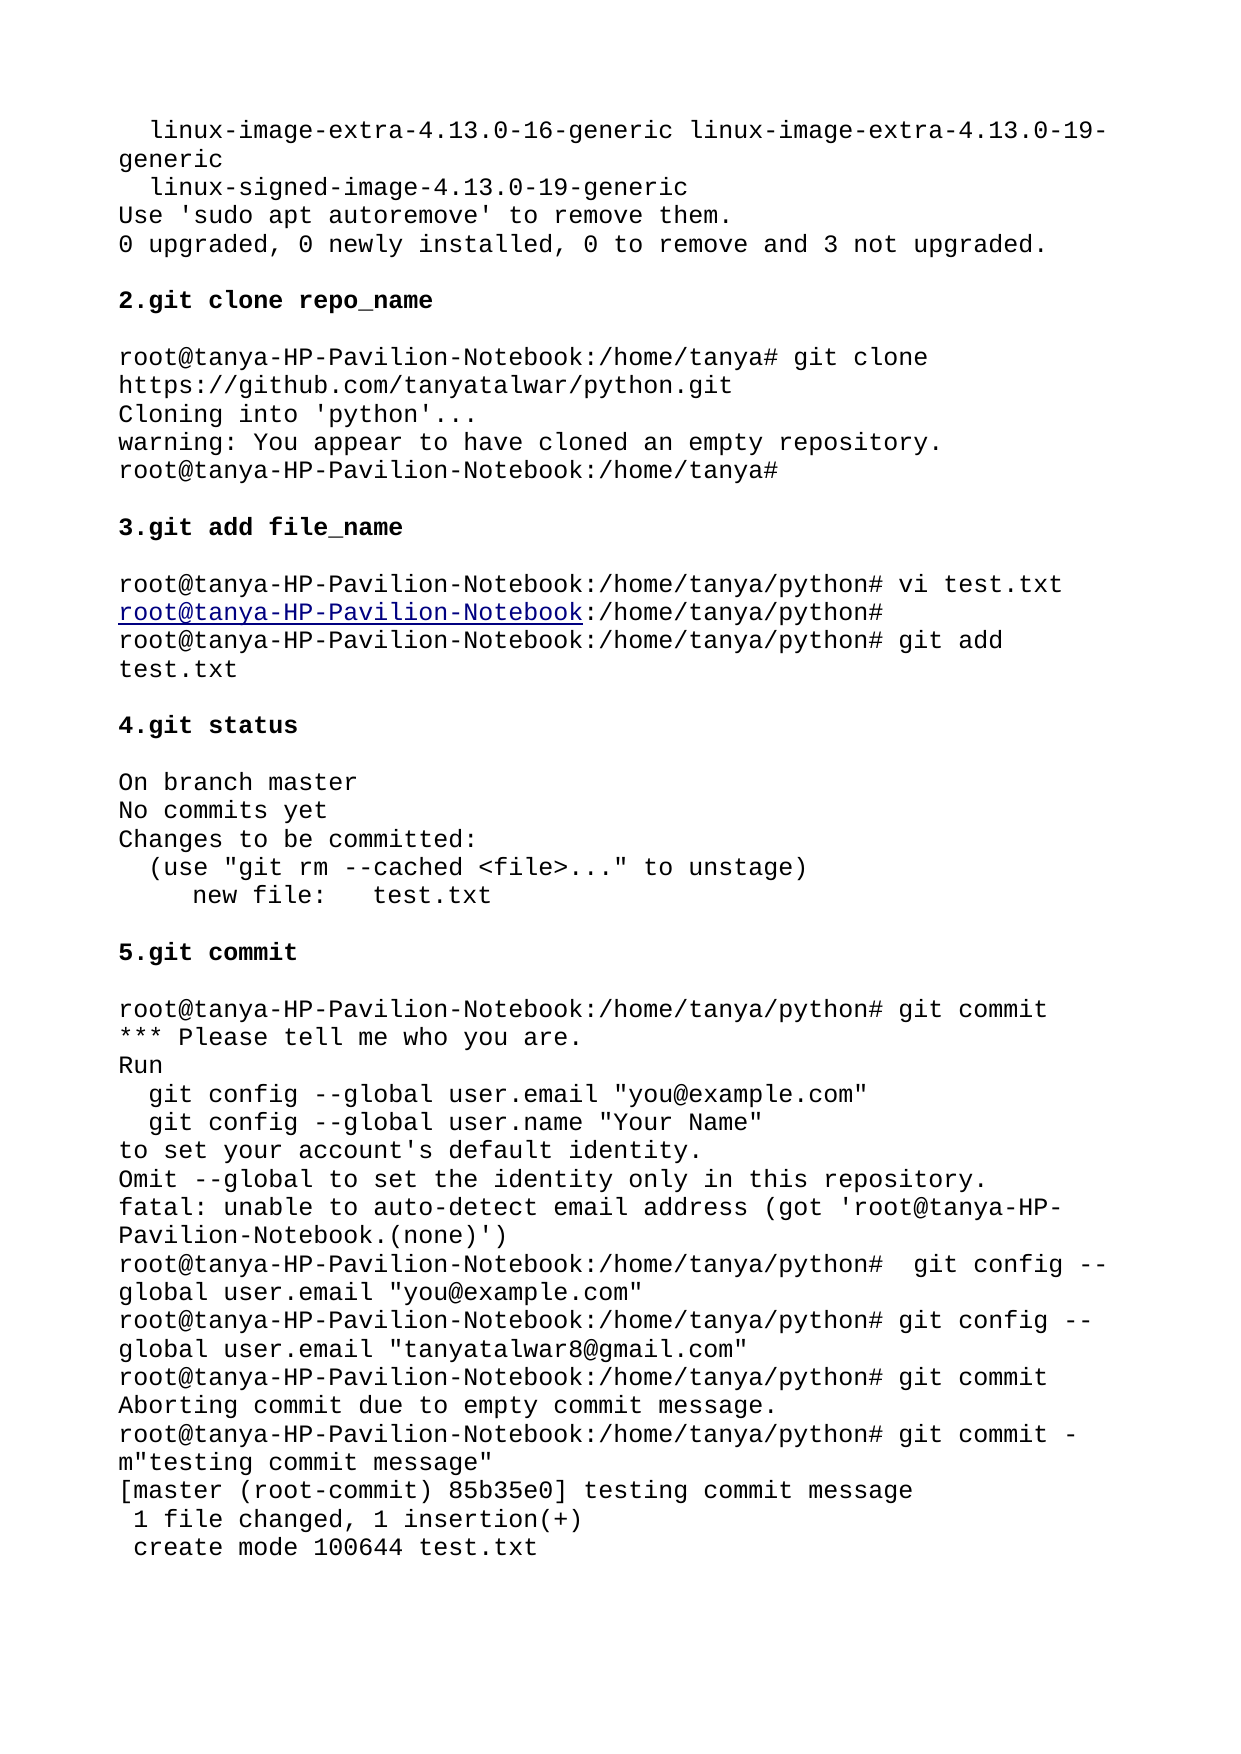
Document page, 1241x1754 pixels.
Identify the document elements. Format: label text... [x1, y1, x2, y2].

text create mode 100644 test.txt [118, 1535, 1122, 1563]
text No commits yet [118, 798, 1122, 826]
text Omit --global to set the identity only in this repository. [118, 1166, 1122, 1195]
text root@tanya-HP-Pavilion-Notebook:/home/tanya# [118, 458, 1122, 486]
text root@tanya-HP-Pavilion-Notebook:/home/tanya/python# git commit [118, 996, 1122, 1025]
text root@tanya-HP-Pavilion-Notebook:/home/tanya/python# vi test.txt [118, 571, 1122, 600]
text Aborting commit due to empty commit message. [118, 1393, 1122, 1421]
text Changes to be committed: [118, 826, 1122, 855]
text git config --global user.name "Your Name" [118, 1110, 1122, 1138]
text root@tanya-HP-Pavilion-Notebook:/home/tanya/python# [118, 600, 1122, 628]
text root@tanya-HP-Pavilion-Notebook:/home/tanya/python# git add test.txt [118, 628, 1122, 685]
text new file: test.txt [118, 883, 1122, 911]
text 5.git commit [118, 940, 1122, 968]
text root@tanya-HP-Pavilion-Notebook:/home/tanya/python# git config --global user.email "you@example.com" [118, 1251, 1122, 1308]
text to set your account's default identity. [118, 1138, 1122, 1166]
text root@tanya-HP-Pavilion-Notebook:/home/tanya/python# git config --global user.email "tanyatalwar8@gmail.com" [118, 1308, 1122, 1365]
text *** Please tell me who you are. [118, 1025, 1122, 1053]
text 0 upgraded, 0 newly installed, 0 to remove and 3 not upgraded. [118, 231, 1122, 260]
text linux-signed-image-4.13.0-19-generic [118, 175, 1122, 203]
text (use "git rm --cached <file>..." to unstage) [118, 855, 1122, 883]
text root@tanya-HP-Pavilion-Notebook:/home/tanya/python# git commit -m"testing commit message" [118, 1421, 1122, 1478]
text linux-image-extra-4.13.0-16-generic linux-image-extra-4.13.0-19-generic [118, 118, 1122, 175]
text 3.git add file_name [118, 515, 1122, 543]
text root@tanya-HP-Pavilion-Notebook:/home/tanya# git clone https://github.com/tanyatalwar/python.git [118, 345, 1122, 401]
text Run [118, 1053, 1122, 1081]
text Use 'sudo apt autoremove' to remove them. [118, 203, 1122, 231]
text fatal: unable to auto-detect email address (got 'root@tanya-HP-Pavilion-Notebook.(none)') [118, 1195, 1122, 1251]
text 2.git clone repo_name [118, 288, 1122, 316]
text git config --global user.email "you@example.com" [118, 1081, 1122, 1110]
text On branch master [118, 770, 1122, 798]
text Cloning into 'python'... [118, 401, 1122, 430]
text root@tanya-HP-Pavilion-Notebook:/home/tanya/python# git commit [118, 1365, 1122, 1393]
text 1 file changed, 1 insertion(+) [118, 1506, 1122, 1535]
text [master (root-commit) 85b35e0] testing commit message [118, 1478, 1122, 1506]
text warning: You appear to have cloned an empty repository. [118, 430, 1122, 458]
text 4.git status [118, 713, 1122, 741]
